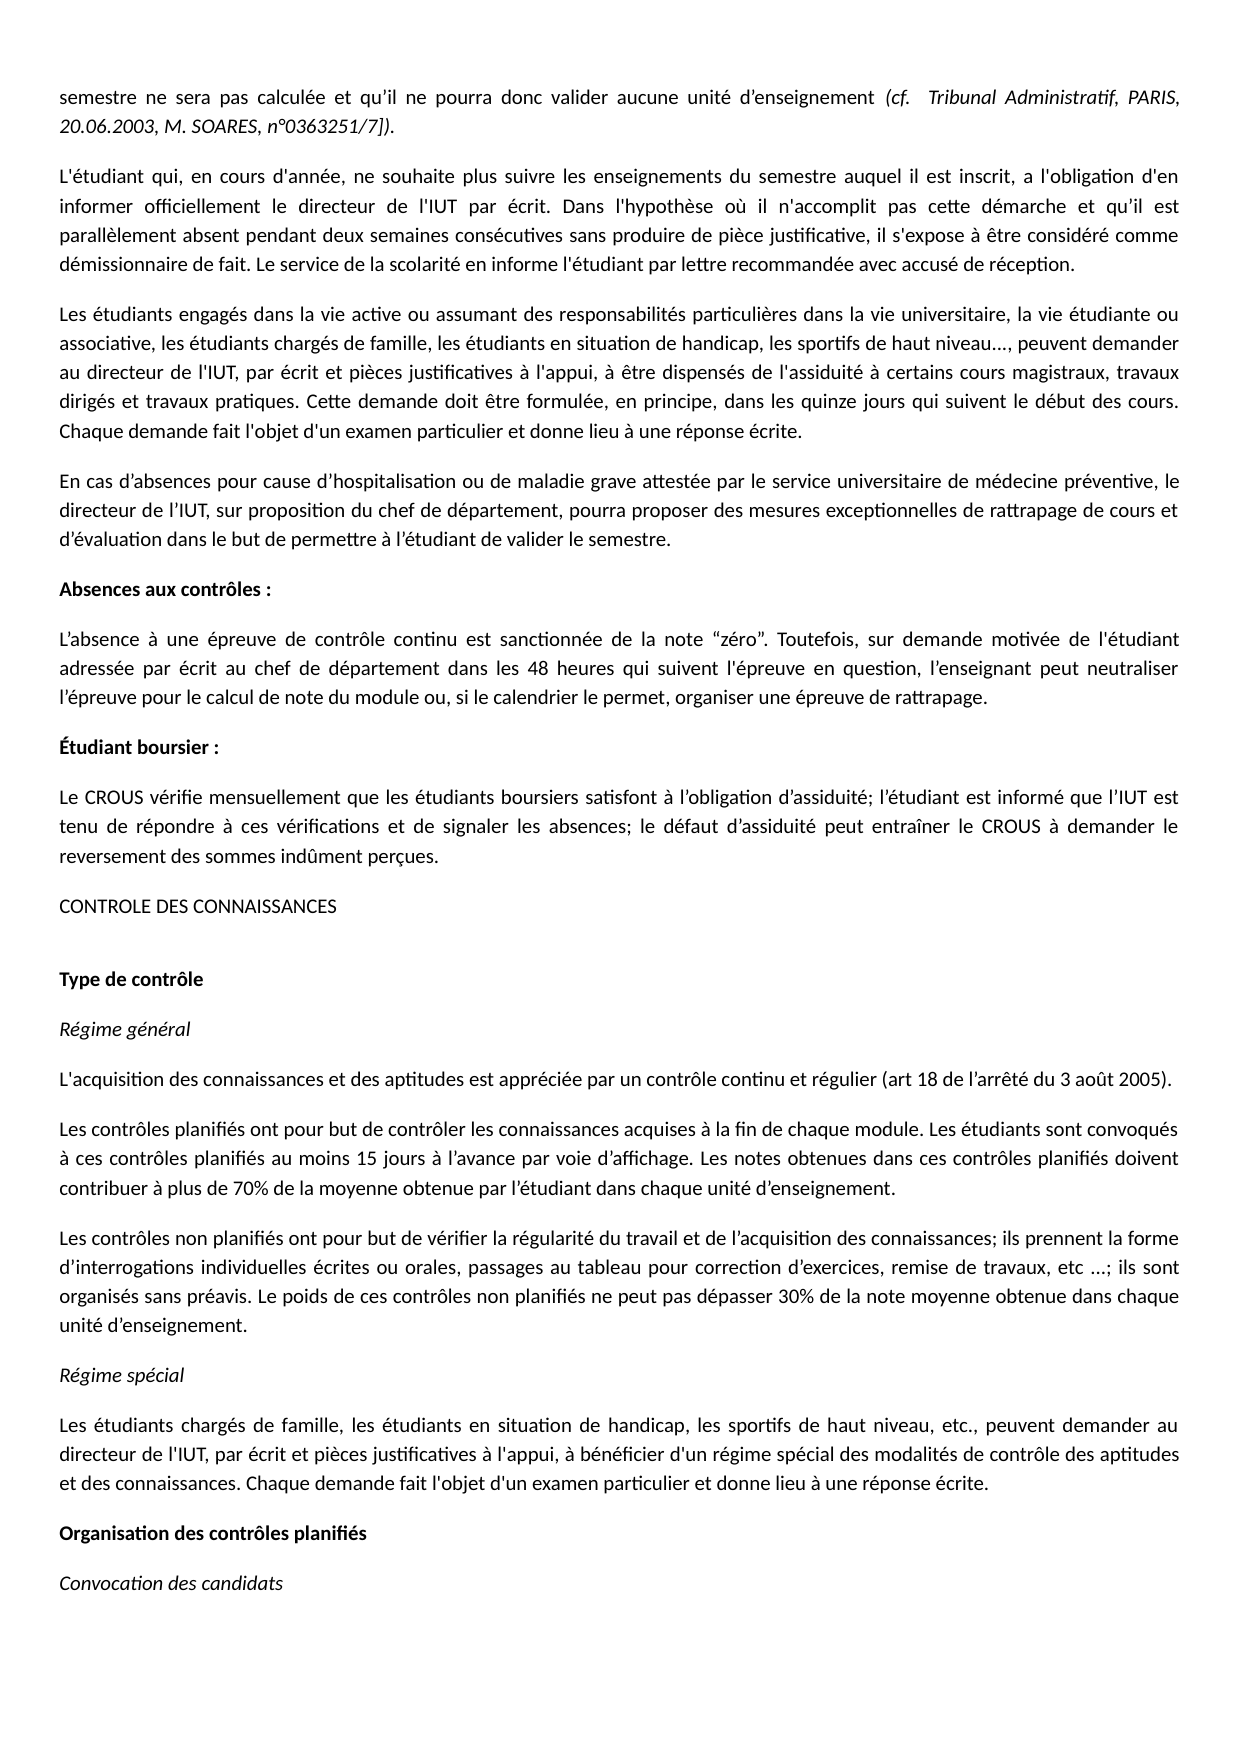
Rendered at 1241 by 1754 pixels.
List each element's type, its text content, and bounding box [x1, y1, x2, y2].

text CONTROLE DES CONNAISSANCES [59, 893, 1181, 918]
text Absences aux contrôles : [59, 576, 1181, 602]
text Les étudiants engagés dans la vie active ou assumant des responsabilités particulières dans la vie universitaire, la vie étudiante ou associative, les étudiants chargés de famille, les étudiants en situation de handicap, les sportifs de haut niveau..., peuvent demander au directeur de l'IUT, par écrit et pièces justificatives à l'appui, à être dispensés de l'assiduité à certains cours magistraux, travaux dirigés et travaux pratiques. Cette demande doit être formulée, en principe, dans les quinze jours qui suivent le début des cours. Chaque demande fait l'objet d'un examen particulier et donne lieu à une réponse écrite. [59, 301, 1181, 443]
text Régime spécial [59, 1362, 1181, 1388]
text Organisation des contrôles planifiés [59, 1521, 1181, 1546]
text Convocation des candidats [59, 1571, 1181, 1596]
text semestre ne sera pas calculée et qu’il ne pourra donc valider aucune unité d’enseignement (cf. Tribunal Administratif, PARIS, 20.06.2003, M. SOARES, n°0363251/7]). [59, 84, 1181, 139]
text Les contrôles non planifiés ont pour but de vérifier la régularité du travail et de l’acquisition des connaissances; ils prennent la forme d’interrogations individuelles écrites ou orales, passages au tableau pour correction d’exercices, remise de travaux, etc ...; ils sont organisés sans préavis. Le poids de ces contrôles non planifiés ne peut pas dépasser 30% de la note moyenne obtenue dans chaque unité d’enseignement. [59, 1225, 1181, 1338]
text L'acquisition des connaissances et des aptitudes est appréciée par un contrôle continu et régulier (art 18 de l’arrêté du 3 août 2005). [59, 1066, 1181, 1092]
text En cas d’absences pour cause d’hospitalisation ou de maladie grave attestée par le service universitaire de médecine préventive, le directeur de l’IUT, sur proposition du chef de département, pourra proposer des mesures exceptionnelles de rattrapage de cours et d’évaluation dans le but de permettre à l’étudiant de valider le semestre. [59, 468, 1181, 552]
text Le CROUS vérifie mensuellement que les étudiants boursiers satisfont à l’obligation d’assiduité; l’étudiant est informé que l’IUT est tenu de répondre à ces vérifications et de signaler les absences; le défaut d’assiduité peut entraîner le CROUS à demander le reversement des sommes indûment perçues. [59, 784, 1181, 868]
text Étudiant boursier : [59, 734, 1181, 760]
text L'étudiant qui, en cours d'année, ne souhaite plus suivre les enseignements du semestre auquel il est inscrit, a l'obligation d'en informer officiellement le directeur de l'IUT par écrit. Dans l'hypothèse où il n'accomplit pas cette démarche et qu’il est parallèlement absent pendant deux semaines consécutives sans produire de pièce justificative, il s'expose à être considéré comme démissionnaire de fait. Le service de la scolarité en informe l'étudiant par lettre recommandée avec accusé de réception. [59, 164, 1181, 277]
text Les étudiants chargés de famille, les étudiants en situation de handicap, les sportifs de haut niveau, etc., peuvent demander au directeur de l'IUT, par écrit et pièces justificatives à l'appui, à bénéficier d'un régime spécial des modalités de contrôle des aptitudes et des connaissances. Chaque demande fait l'objet d'un examen particulier et donne lieu à une réponse écrite. [59, 1412, 1181, 1496]
text Type de contrôle [59, 966, 1181, 992]
text Les contrôles planifiés ont pour but de contrôler les connaissances acquises à la fin de chaque module. Les étudiants sont convoqués à ces contrôles planifiés au moins 15 jours à l’avance par voie d’affichage. Les notes obtenues dans ces contrôles planifiés doivent contribuer à plus de 70% de la moyenne obtenue par l’étudiant dans chaque unité d’enseignement. [59, 1116, 1181, 1200]
text Régime général [59, 1016, 1181, 1042]
text L’absence à une épreuve de contrôle continu est sanctionnée de la note “zéro”. Toutefois, sur demande motivée de l'étudiant adressée par écrit au chef de département dans les 48 heures qui suivent l'épreuve en question, l’enseignant peut neutraliser l’épreuve pour le calcul de note du module ou, si le calendrier le permet, organiser une épreuve de rattrapage. [59, 626, 1181, 710]
